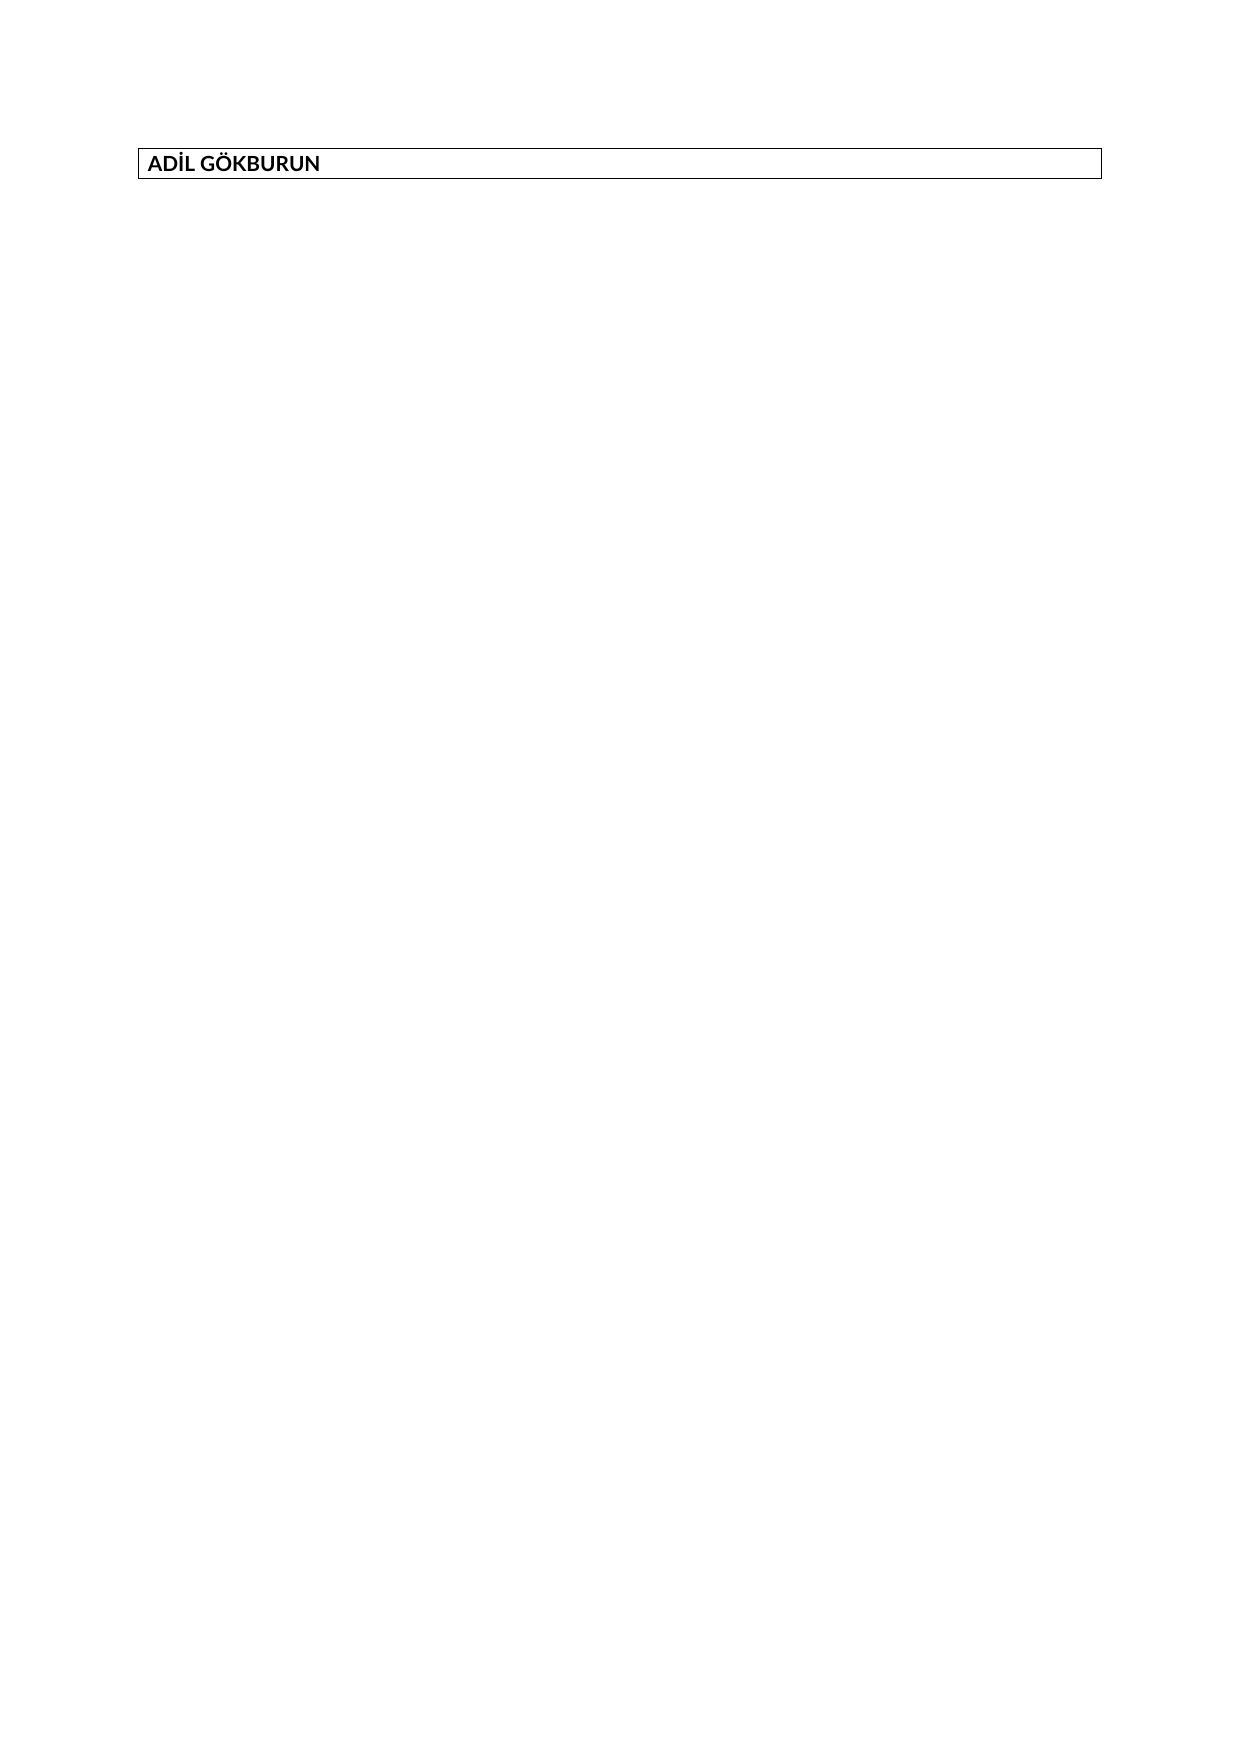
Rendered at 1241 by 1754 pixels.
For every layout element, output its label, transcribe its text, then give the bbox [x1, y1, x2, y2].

text ADİL GÖKBURUN [139, 149, 1101, 178]
